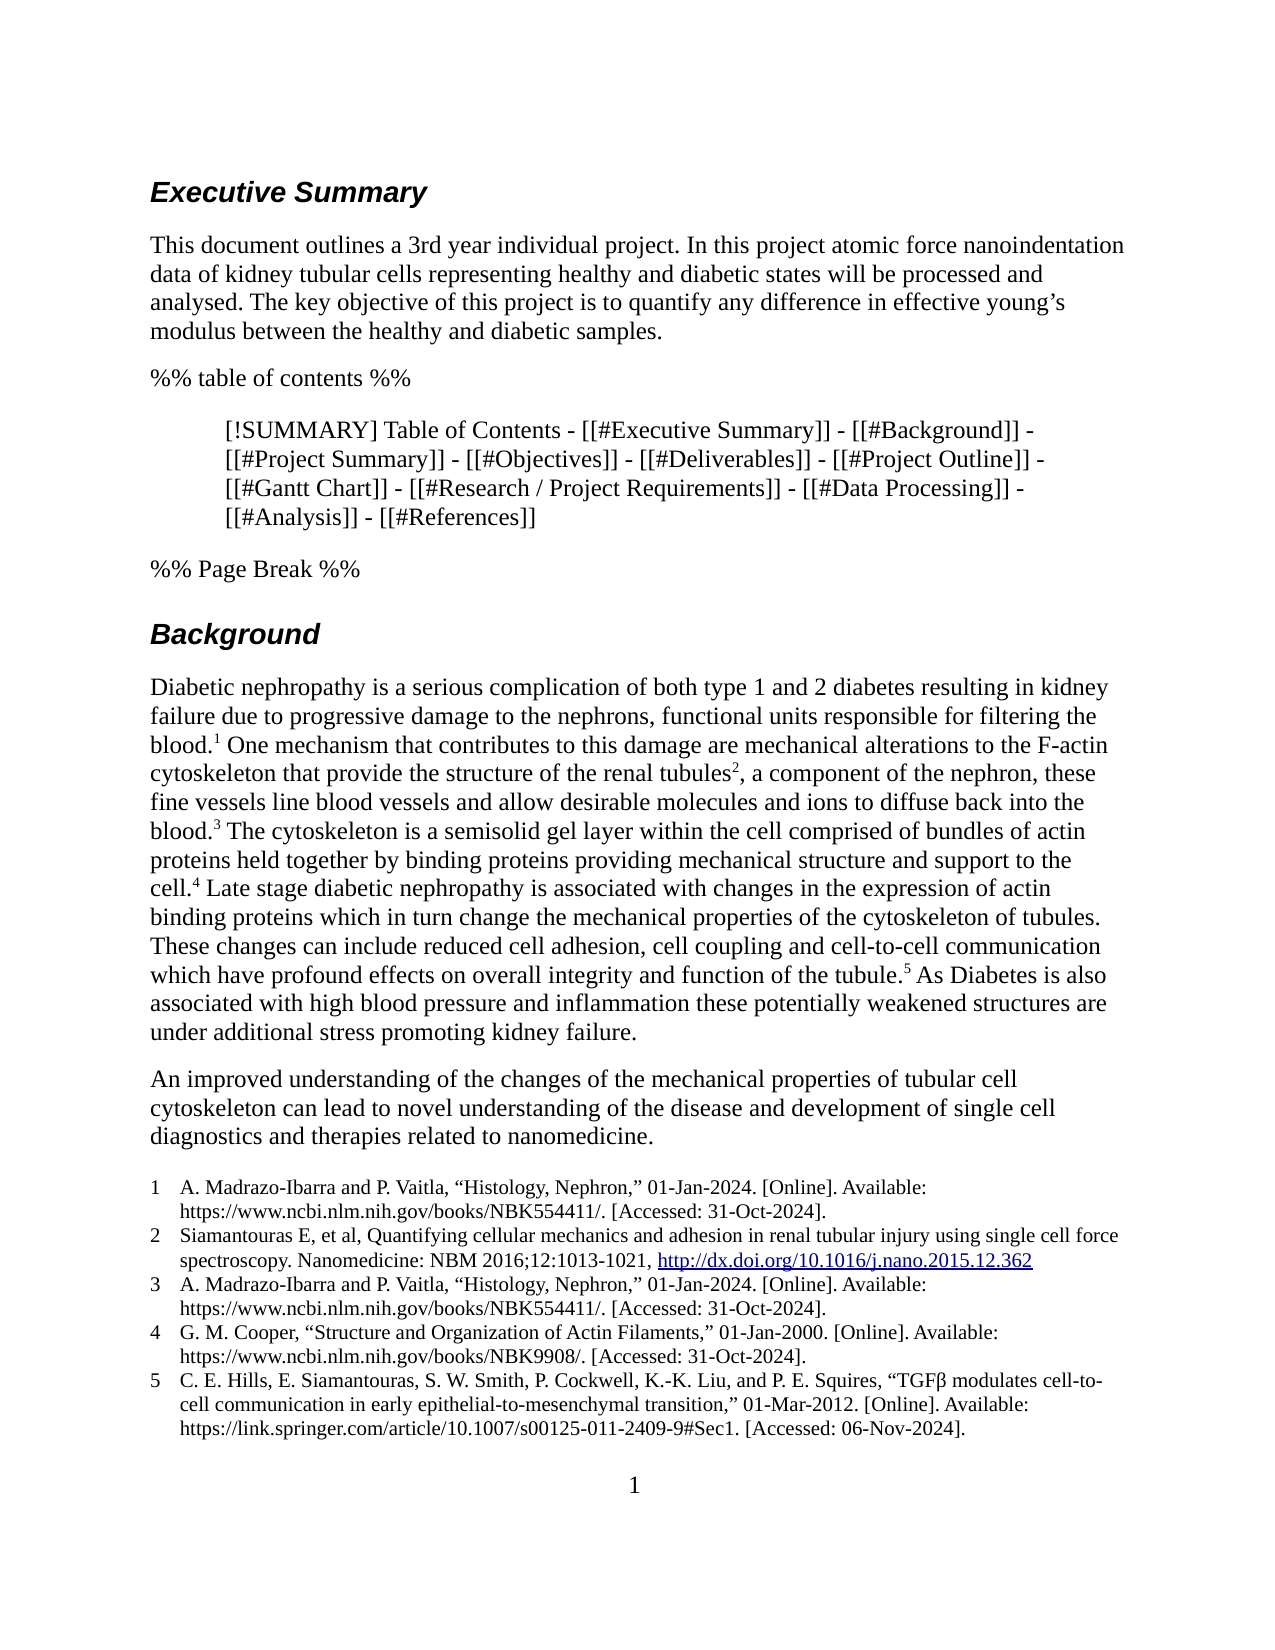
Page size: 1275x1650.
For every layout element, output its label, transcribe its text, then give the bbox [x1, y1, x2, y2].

text Siamantouras E, et al, Quantifying cellular mechanics and adhesion in renal tubular injury using single cell force spectroscopy. Nanomedicine: NBM 2016;12:1013-1021, http://dx.doi.org/10.1016/j.nano.2015.12.362 [150, 1223, 1125, 1272]
text An improved understanding of the changes of the mechanical properties of tubular cell cytoskeleton can lead to novel understanding of the disease and development of single cell diagnostics and therapies related to nanomedicine. [150, 1064, 1125, 1150]
text %% table of contents %% [150, 363, 1125, 392]
text A. Madrazo-Ibarra and P. Vaitla, “Histology, Nephron,” 01-Jan-2024. [Online]. Available: https://www.ncbi.nlm.nih.gov/books/NBK554411/. [Accessed: 31-Oct-2024]. [150, 1272, 1125, 1320]
subtitle Executive Summary [150, 175, 1125, 208]
text This document outlines a 3rd year individual project. In this project atomic force nanoindentation data of kidney tubular cells representing healthy and diabetic states will be processed and analysed. The key objective of this project is to quantify any difference in effective young’s modulus between the healthy and diabetic samples. [150, 230, 1125, 345]
text C. E. Hills, E. Siamantouras, S. W. Smith, P. Cockwell, K.-K. Liu, and P. E. Squires, “TGFβ modulates cell-to-cell communication in early epithelial-to-mesenchymal transition,” 01-Mar-2012. [Online]. Available: https://link.springer.com/article/10.1007/s00125-011-2409-9#Sec1. [Accessed: 06-Nov-2024]. [150, 1368, 1125, 1440]
text A. Madrazo-Ibarra and P. Vaitla, “Histology, Nephron,” 01-Jan-2024. [Online]. Available: https://www.ncbi.nlm.nih.gov/books/NBK554411/. [Accessed: 31-Oct-2024]. [150, 1175, 1125, 1223]
text G. M. Cooper, “Structure and Organization of Actin Filaments,” 01-Jan-2000. [Online]. Available: https://www.ncbi.nlm.nih.gov/books/NBK9908/. [Accessed: 31-Oct-2024]. [150, 1320, 1125, 1368]
text [!SUMMARY] Table of Contents - [[#Executive Summary]] - [[#Background]] - [[#Project Summary]] - [[#Objectives]] - [[#Deliverables]] - [[#Project Outline]] - [[#Gantt Chart]] - [[#Research / Project Requirements]] - [[#Data Processing]] - [[#Analysis]] - [[#References]] [225, 416, 1125, 531]
subtitle Background [150, 617, 1125, 651]
text %% Page Break %% [150, 554, 1125, 583]
text Diabetic nephropathy is a serious complication of both type 1 and 2 diabetes resulting in kidney failure due to progressive damage to the nephrons, functional units responsible for filtering the blood. One mechanism that contributes to this damage are mechanical alterations to the F-actin cytoskeleton that provide the structure of the renal tubules, a component of the nephron, these fine vessels line blood vessels and allow desirable molecules and ions to diffuse back into the blood. The cytoskeleton is a semisolid gel layer within the cell comprised of bundles of actin proteins held together by binding proteins providing mechanical structure and support to the cell. Late stage diabetic nephropathy is associated with changes in the expression of actin binding proteins which in turn change the mechanical properties of the cytoskeleton of tubules. These changes can include reduced cell adhesion, cell coupling and cell-to-cell communication which have profound effects on overall integrity and function of the tubule. As Diabetes is also associated with high blood pressure and inflammation these potentially weakened structures are under additional stress promoting kidney failure. [150, 672, 1125, 1046]
